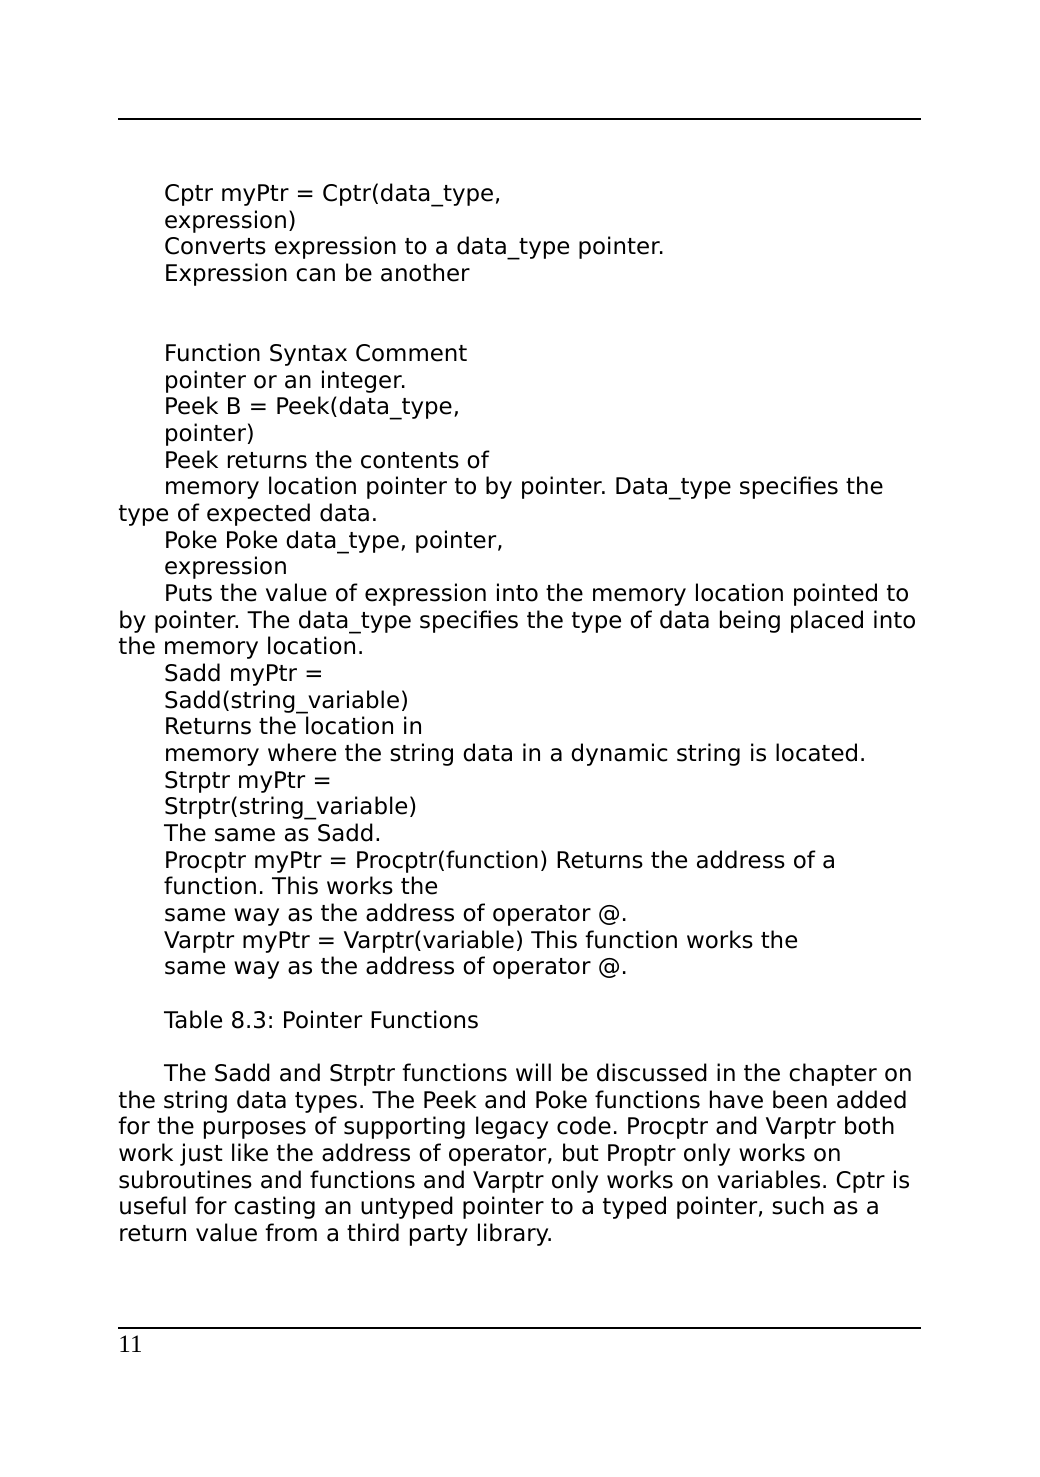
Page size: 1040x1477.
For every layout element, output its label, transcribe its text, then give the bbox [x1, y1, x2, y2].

text Poke Poke data_type, pointer, [118, 527, 921, 553]
text expression [118, 553, 921, 580]
text Strptr(string_variable) [118, 793, 921, 820]
text memory where the string data in a dynamic string is located. [118, 740, 921, 767]
text same way as the address of operator @. [118, 953, 921, 980]
text Cptr myPtr = Cptr(data_type, [118, 180, 921, 207]
text The same as Sadd. [118, 820, 921, 847]
text The Sadd and Strptr functions will be discussed in the chapter on the string data types. The Peek and Poke functions have been added for the purposes of supporting legacy code. Procptr and Varptr both work just like the address of operator, but Proptr only works on subroutines and functions and Varptr only works on variables. Cptr is useful for casting an untyped pointer to a typed pointer, such as a return value from a third party library. [118, 1060, 921, 1247]
text Varptr myPtr = Varptr(variable) This function works the [118, 927, 921, 953]
text Sadd(string_variable) [118, 687, 921, 713]
text Peek B = Peek(data_type, [118, 393, 921, 420]
text Sadd myPtr = [118, 660, 921, 687]
text Procptr myPtr = Procptr(function) Returns the address of a [118, 847, 921, 873]
text Expression can be another [118, 260, 921, 287]
text Converts expression to a data_type pointer. [118, 233, 921, 260]
text expression) [118, 207, 921, 233]
text Peek returns the contents of [118, 447, 921, 473]
text Returns the location in [118, 713, 921, 740]
text pointer or an integer. [118, 367, 921, 393]
text Strptr myPtr = [118, 767, 921, 793]
text memory location pointer to by pointer. Data_type specifies the type of expected data. [118, 473, 921, 527]
text Puts the value of expression into the memory location pointed to by pointer. The data_type specifies the type of data being placed into the memory location. [118, 580, 921, 660]
text Function Syntax Comment [118, 340, 921, 367]
text same way as the address of operator @. [118, 900, 921, 927]
text function. This works the [118, 873, 921, 900]
text Table 8.3: Pointer Functions [118, 1007, 921, 1033]
text pointer) [118, 420, 921, 447]
